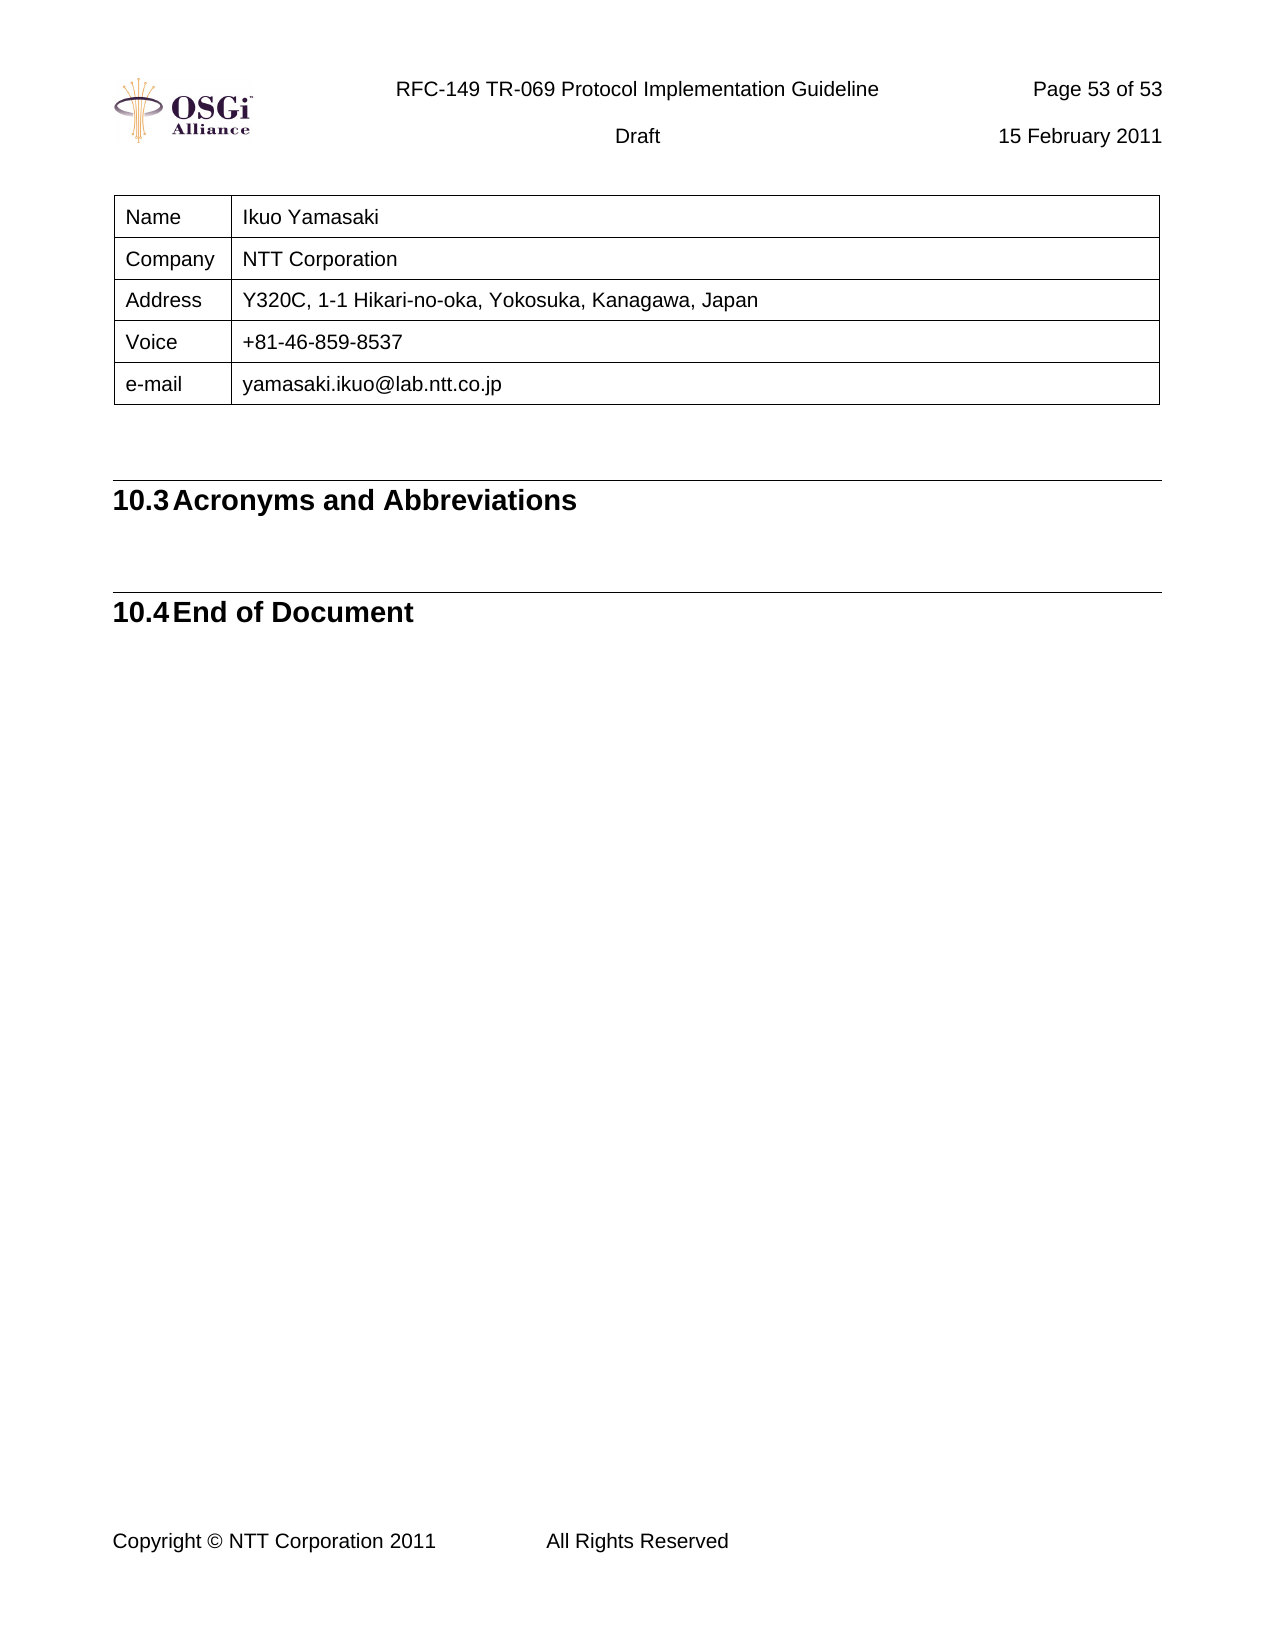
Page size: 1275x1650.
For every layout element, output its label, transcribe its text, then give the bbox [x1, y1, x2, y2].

table_cell Y320C, 1-1 Hikari-no-oka, Yokosuka, Kanagawa, Japan [232, 280, 1159, 320]
table_cell yamasaki.ikuo@lab.ntt.co.jp [232, 363, 1159, 404]
table_cell Company [115, 238, 231, 279]
table_cell Voice [115, 321, 231, 362]
picture [114, 78, 254, 143]
table_header Ikuo Yamasaki [232, 196, 1159, 237]
table_cell e-mail [115, 363, 231, 404]
subtitle Acronyms and Abbreviations [112, 481, 1162, 517]
subtitle End of Document [112, 593, 1162, 628]
table_cell NTT Corporation [232, 238, 1159, 279]
table_cell Address [115, 280, 231, 320]
table_cell +81-46-859-8537 [232, 321, 1159, 362]
table_header Name [115, 196, 231, 237]
